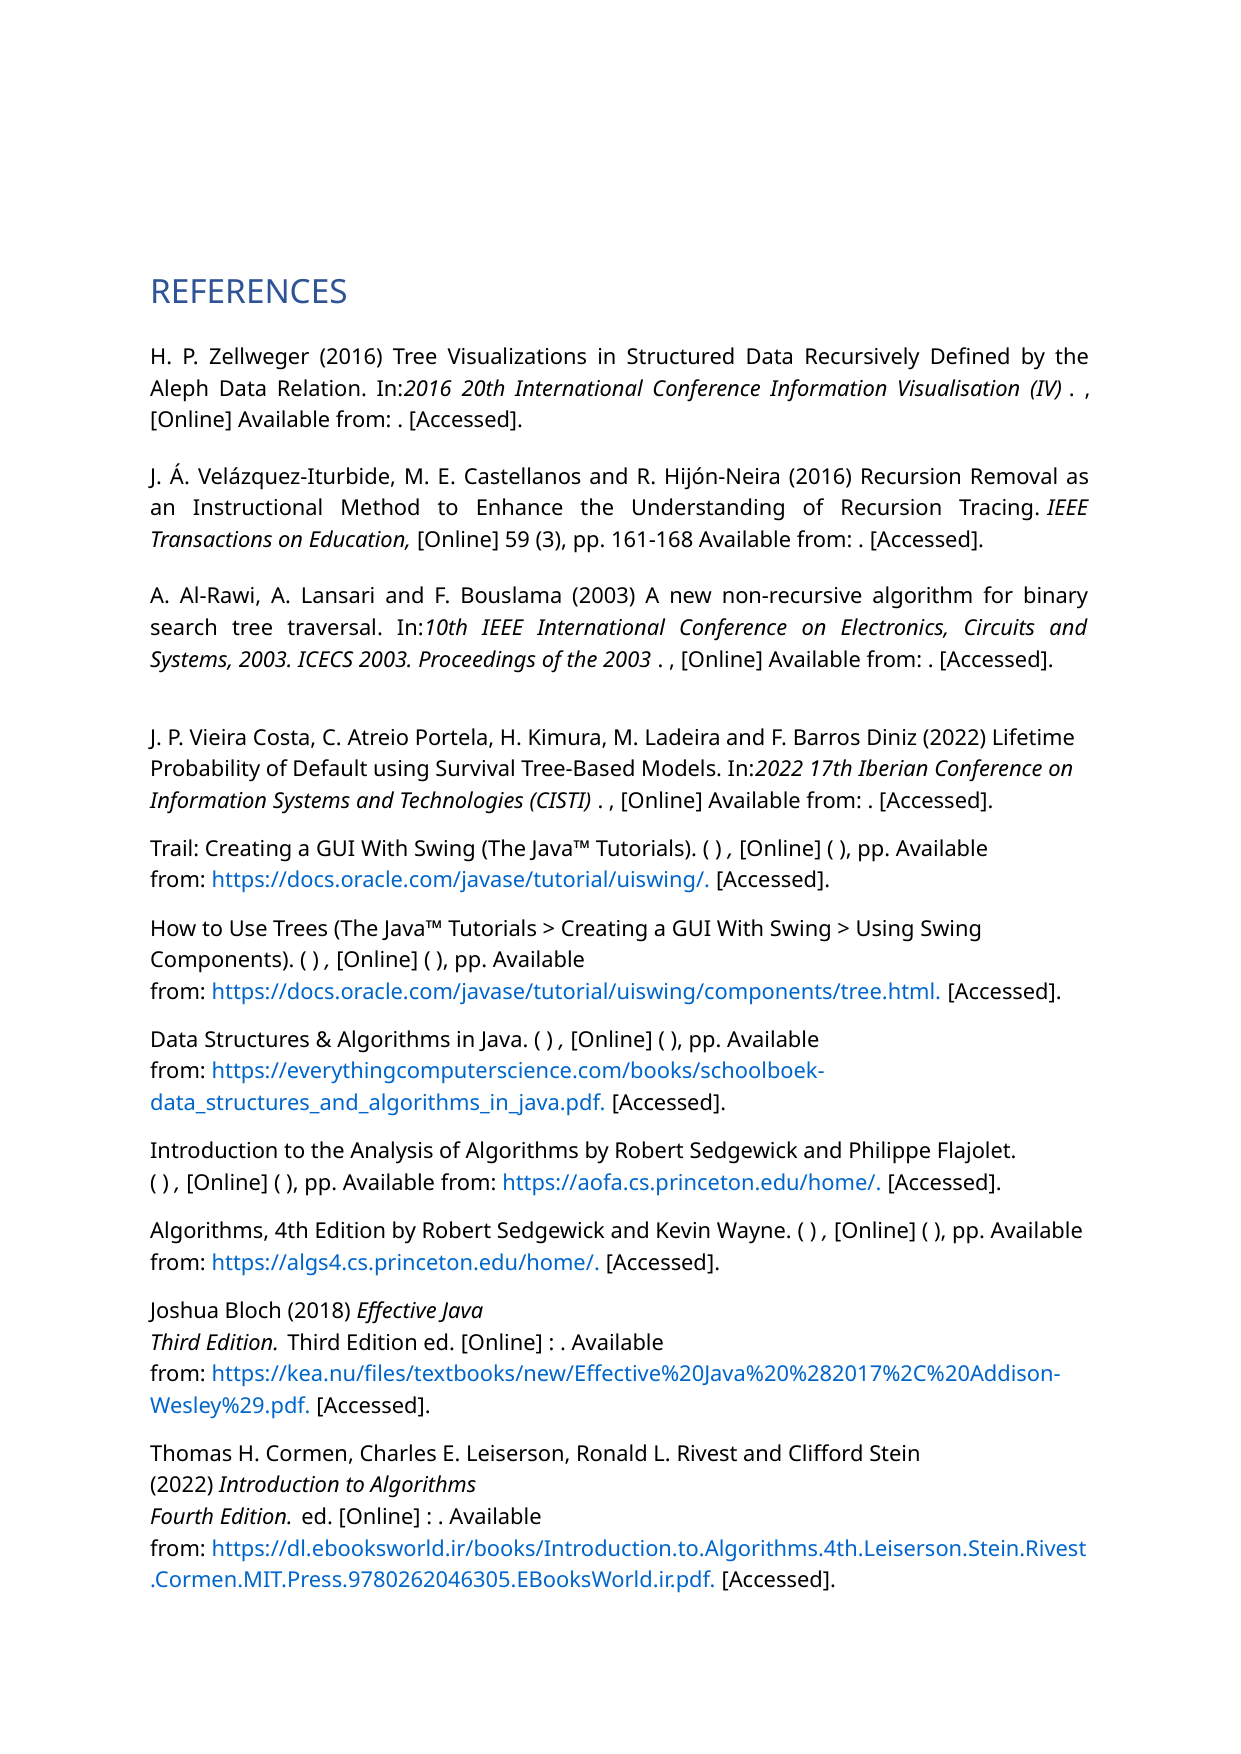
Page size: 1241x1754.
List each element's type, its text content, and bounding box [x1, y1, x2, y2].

text Introduction to the Analysis of Algorithms by Robert Sedgewick and Philippe Flajolet. ( ) , [Online] ( ), pp. Available from: https://aofa.cs.princeton.edu/home/. [Accessed]. [150, 1135, 1090, 1197]
text Thomas H. Cormen, Charles E. Leiserson, Ronald L. Rivest and Clifford Stein (2022) Introduction to Algorithms Fourth Edition. ed. [Online] : . Available from: https://dl.ebooksworld.ir/books/Introduction.to.Algorithms.4th.Leiserson.Stein.Rivest.Cormen.MIT.Press.9780262046305.EBooksWorld.ir.pdf. [Accessed]. [150, 1438, 1090, 1594]
subtitle J. Á. Velázquez-Iturbide, M. E. Castellanos and R. Hijón-Neira (2016) Recursion Removal as an Instructional Method to Enhance the Understanding of Recursion Tracing. IEEE Transactions on Education, [Online] 59 (3), pp. 161-168 Available from: . [Accessed]. [150, 461, 1090, 554]
subtitle REFERENCES [150, 268, 1090, 313]
subtitle A. Al-Rawi, A. Lansari and F. Bouslama (2003) A new non-recursive algorithm for binary search tree traversal. In:10th IEEE International Conference on Electronics, Circuits and Systems, 2003. ICECS 2003. Proceedings of the 2003 . , [Online] Available from: . [Accessed]. [150, 580, 1090, 673]
text Joshua Bloch (2018) Effective Java Third Edition. Third Edition ed. [Online] : . Available from: https://kea.nu/files/textbooks/new/Effective%20Java%20%282017%2C%20Addison-Wesley%29.pdf. [Accessed]. [150, 1295, 1090, 1419]
text Trail: Creating a GUI With Swing (The Java™ Tutorials). ( ) , [Online] ( ), pp. Available from: https://docs.oracle.com/javase/tutorial/uiswing/. [Accessed]. [150, 833, 1090, 894]
text J. P. Vieira Costa, C. Atreio Portela, H. Kimura, M. Ladeira and F. Barros Diniz (2022) Lifetime Probability of Default using Survival Tree-Based Models. In:2022 17th Iberian Conference on Information Systems and Technologies (CISTI) . , [Online] Available from: . [Accessed]. [150, 721, 1090, 814]
text Algorithms, 4th Edition by Robert Sedgewick and Kevin Wayne. ( ) , [Online] ( ), pp. Available from: https://algs4.cs.princeton.edu/home/. [Accessed]. [150, 1215, 1090, 1276]
text How to Use Trees (The Java™ Tutorials > Creating a GUI With Swing > Using Swing Components). ( ) , [Online] ( ), pp. Available from: https://docs.oracle.com/javase/tutorial/uiswing/components/tree.html. [Accessed]. [150, 913, 1090, 1006]
subtitle H. P. Zellweger (2016) Tree Visualizations in Structured Data Recursively Defined by the Aleph Data Relation. In:2016 20th International Conference Information Visualisation (IV) . , [Online] Available from: . [Accessed]. [150, 341, 1090, 434]
text Data Structures & Algorithms in Java. ( ) , [Online] ( ), pp. Available from: https://everythingcomputerscience.com/books/schoolboek-data_structures_and_algorithms_in_java.pdf. [Accessed]. [150, 1024, 1090, 1117]
